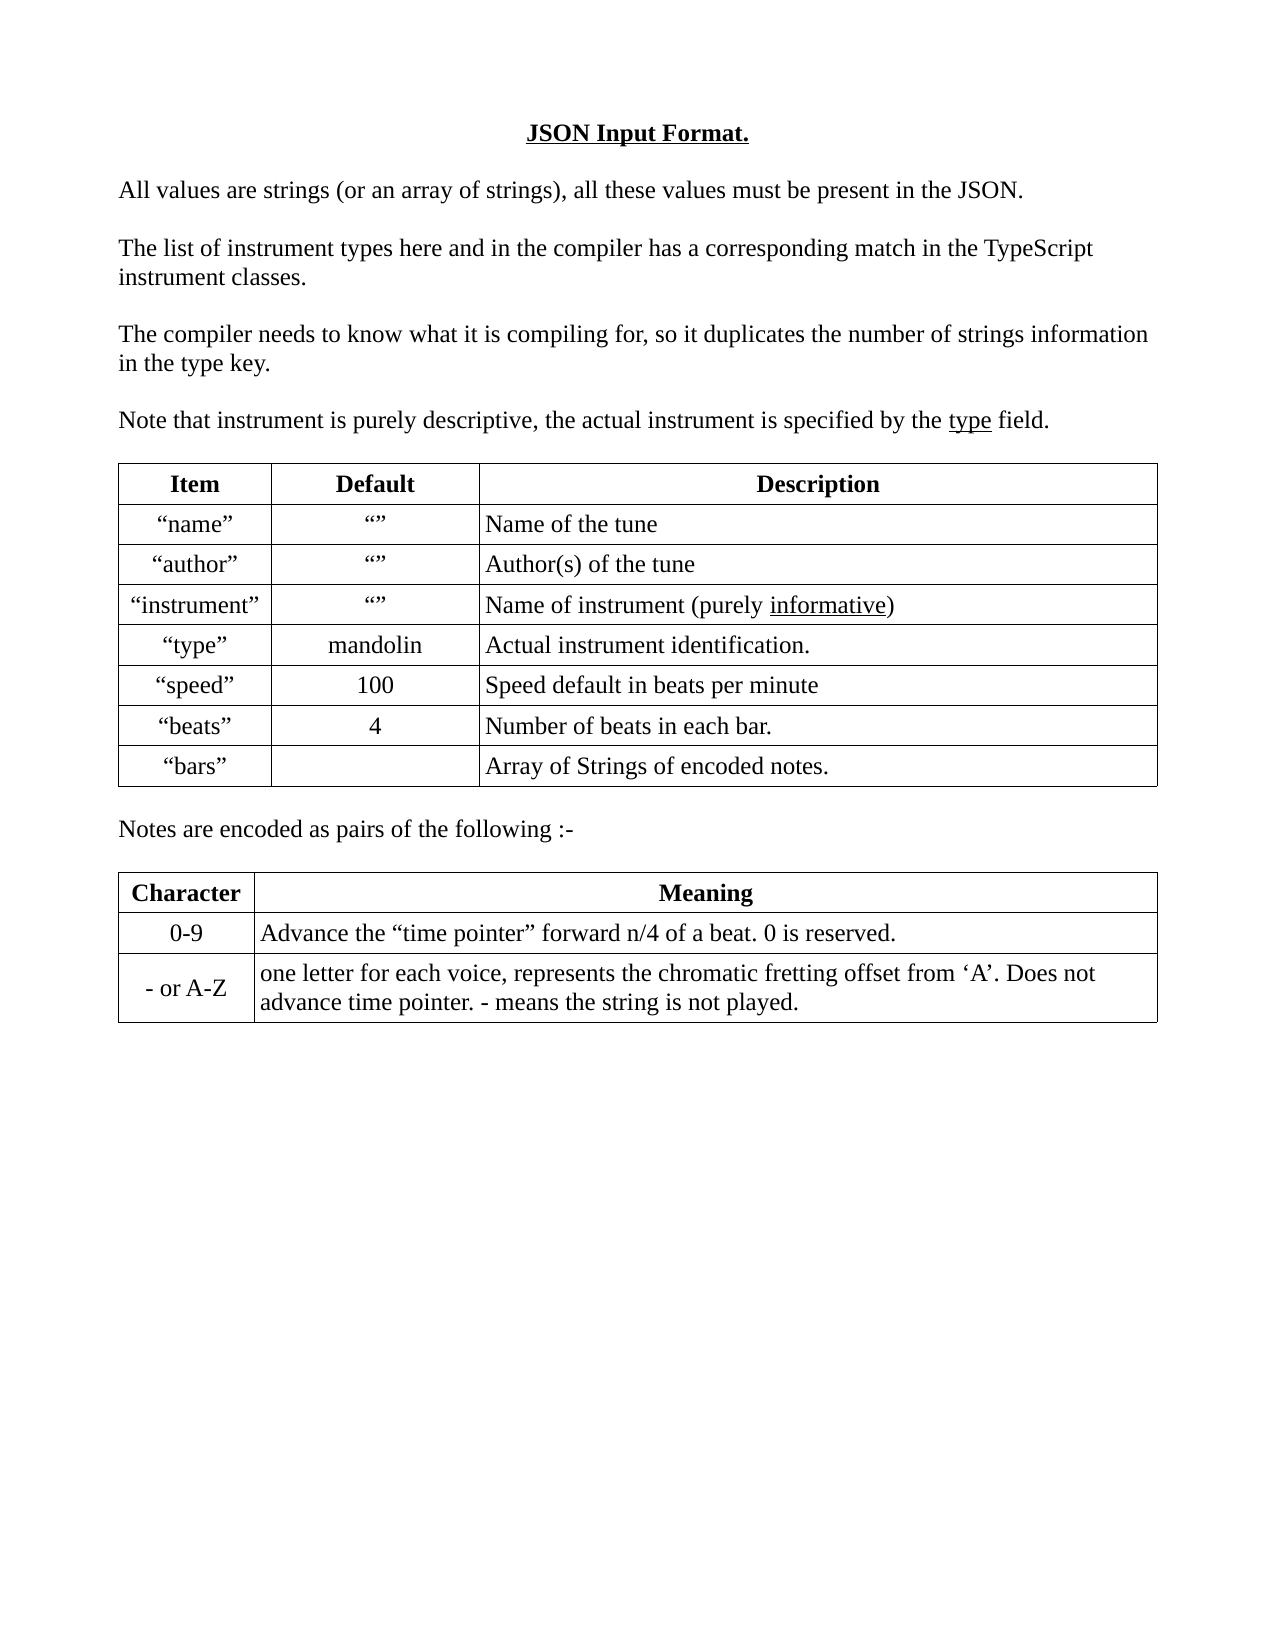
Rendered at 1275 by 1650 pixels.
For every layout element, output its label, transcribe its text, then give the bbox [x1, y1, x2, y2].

table_cell Speed default in beats per minute [480, 666, 1157, 705]
table_cell one letter for each voice, represents the chromatic fretting offset from ‘A’. Does not advance time pointer. - means the string is not played. [255, 954, 1157, 1022]
table_cell “name” [119, 505, 271, 544]
table_header Default [272, 464, 479, 503]
table_header Meaning [255, 873, 1157, 912]
text Notes are encoded as pairs of the following :- [118, 814, 1157, 843]
table_cell Name of the tune [480, 505, 1157, 544]
table_cell Actual instrument identification. [480, 625, 1157, 665]
text The compiler needs to know what it is compiling for, so it duplicates the number of strings information in the type key. [118, 319, 1157, 377]
table_cell “author” [119, 545, 271, 584]
table_cell “speed” [119, 666, 271, 705]
table_cell 4 [272, 706, 479, 745]
table_header Item [119, 464, 271, 503]
table_cell - or A-Z [119, 954, 254, 1022]
table_cell “” [272, 585, 479, 624]
table_cell Name of instrument (purely informative) [480, 585, 1157, 624]
text Note that instrument is purely descriptive, the actual instrument is specified by the type field. [118, 406, 1157, 434]
table_cell “type” [119, 625, 271, 665]
table_cell Advance the “time pointer” forward n/4 of a beat. 0 is reserved. [255, 913, 1157, 953]
table_header Character [119, 873, 254, 912]
table_cell Author(s) of the tune [480, 545, 1157, 584]
table_cell Number of beats in each bar. [480, 706, 1157, 745]
text The list of instrument types here and in the compiler has a corresponding match in the TypeScript instrument classes. [118, 233, 1157, 291]
table_cell mandolin [272, 625, 479, 665]
table_cell “” [272, 545, 479, 584]
table_cell “” [272, 505, 479, 544]
table_cell “beats” [119, 706, 271, 745]
table_cell 0-9 [119, 913, 254, 953]
table_cell 100 [272, 666, 479, 705]
text All values are strings (or an array of strings), all these values must be present in the JSON. [118, 176, 1157, 204]
table_cell Array of Strings of encoded notes. [480, 746, 1157, 786]
table_cell [272, 746, 479, 786]
table_header Description [480, 464, 1157, 503]
table_cell “instrument” [119, 585, 271, 624]
text JSON Input Format. [118, 118, 1157, 147]
table_cell “bars” [119, 746, 271, 786]
